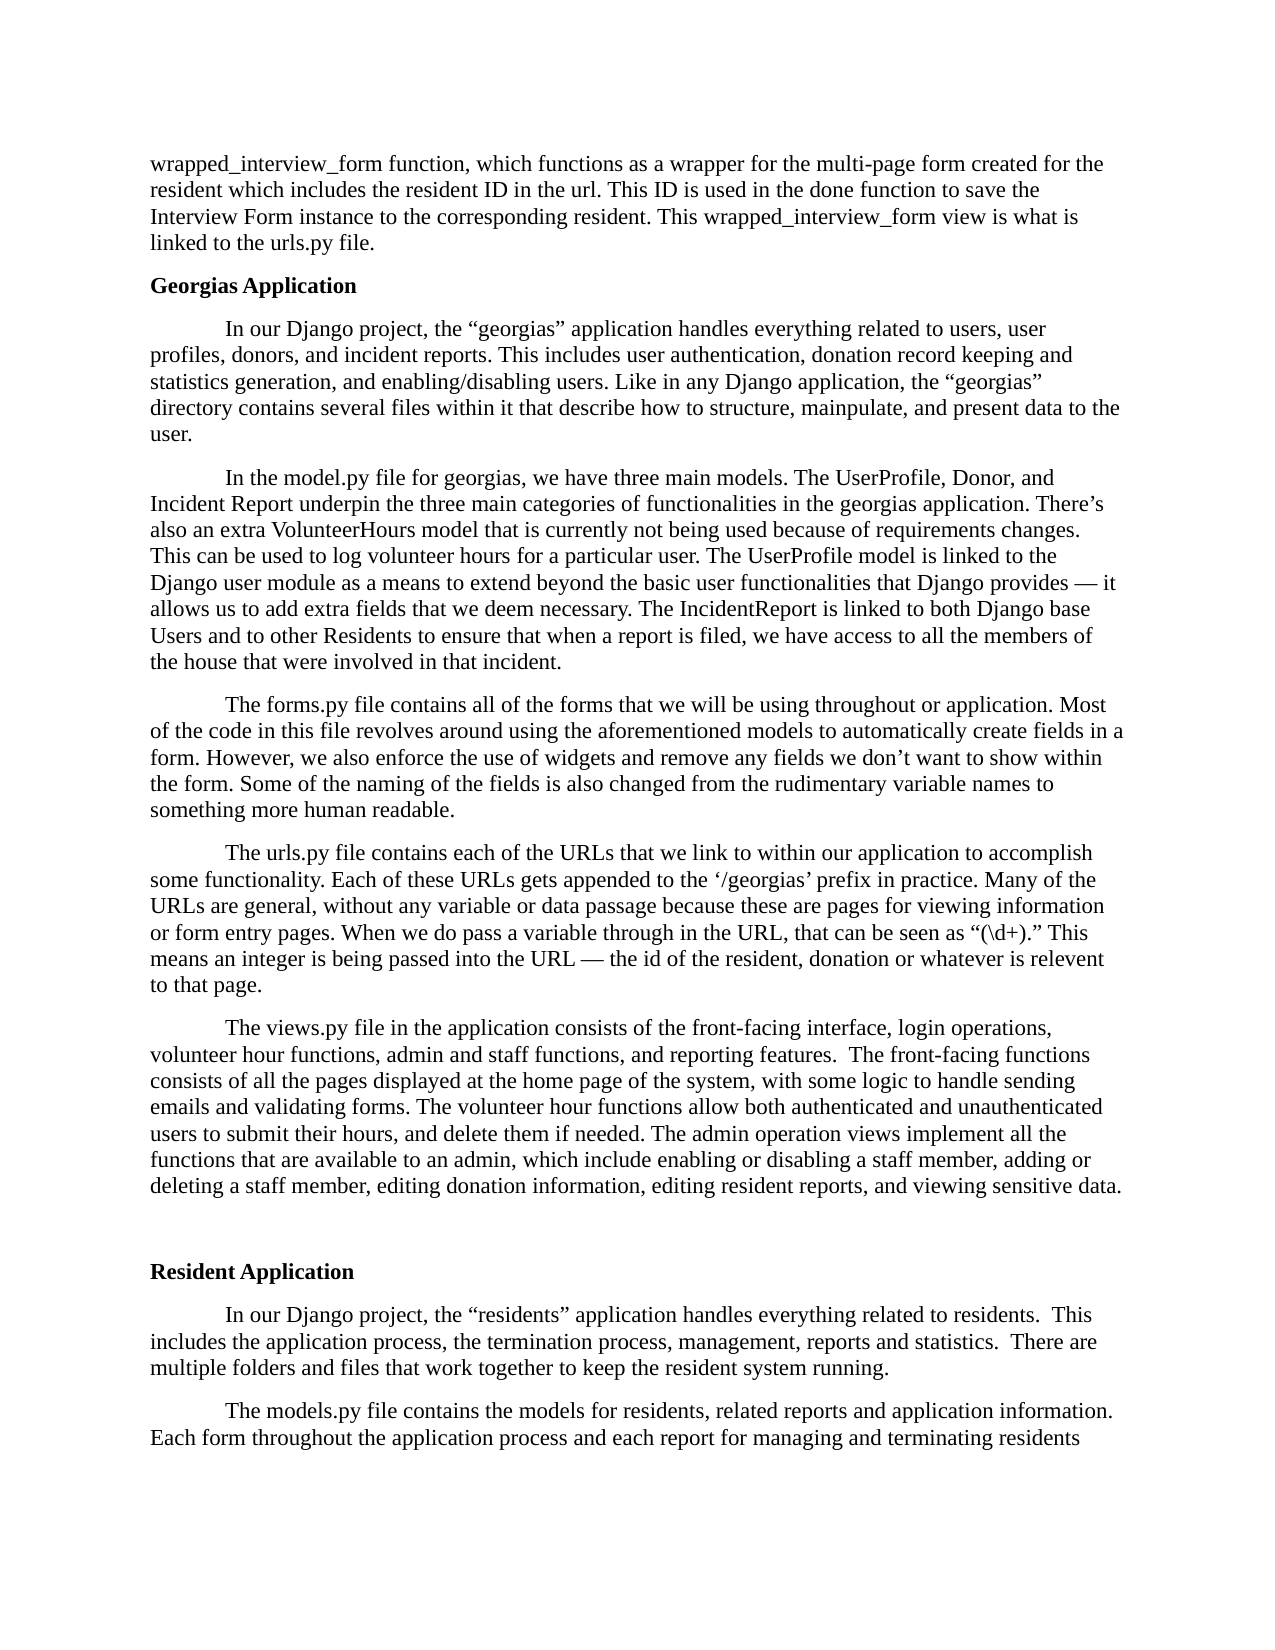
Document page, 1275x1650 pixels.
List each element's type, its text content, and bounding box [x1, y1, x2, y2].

text In our Django project, the “residents” application handles everything related to residents. This includes the application process, the termination process, management, reports and statistics. There are multiple folders and files that work together to keep the resident system running. [150, 1301, 1125, 1381]
text The urls.py file contains each of the URLs that we link to within our application to accomplish some functionality. Each of these URLs gets appended to the ‘/georgias’ prefix in practice. Many of the URLs are general, without any variable or data passage because these are pages for viewing information or form entry pages. When we do pass a variable through in the URL, that can be seen as “(\d+).” This means an integer is being passed into the URL — the id of the resident, donation or whatever is relevent to that page. [150, 839, 1125, 998]
text The views.py file in the application consists of the front-facing interface, login operations, volunteer hour functions, admin and staff functions, and reporting features. The front-facing functions consists of all the pages displayed at the home page of the system, with some logic to handle sending emails and validating forms. The volunteer hour functions allow both authenticated and unauthenticated users to submit their hours, and delete them if needed. The admin operation views implement all the functions that are available to an admin, which include enabling or disabling a staff member, adding or deleting a staff member, editing donation information, editing resident reports, and viewing sensitive data. [150, 1014, 1125, 1199]
text In our Django project, the “georgias” application handles everything related to users, user profiles, donors, and incident reports. This includes user authentication, donation record keeping and statistics generation, and enabling/disabling users. Like in any Django application, the “georgias” directory contains several files within it that describe how to structure, mainpulate, and present data to the user. [150, 315, 1125, 447]
text The models.py file contains the models for residents, related reports and application information. Each form throughout the application process and each report for managing and terminating residents [150, 1397, 1125, 1450]
text wrapped_interview_form function, which functions as a wrapper for the multi-page form created for the resident which includes the resident ID in the url. This ID is used in the done function to save the Interview Form instance to the corresponding resident. This wrapped_interview_form view is what is linked to the urls.py file. [150, 150, 1125, 255]
text In the model.py file for georgias, we have three main models. The UserProfile, Donor, and Incident Report underpin the three main categories of functionalities in the georgias application. There’s also an extra VolunteerHours model that is currently not being used because of requirements changes. This can be used to log volunteer hours for a particular user. The UserProfile model is linked to the Django user module as a means to extend beyond the basic user functionalities that Django provides — it allows us to add extra fields that we deem necessary. The IncidentReport is linked to both Django base Users and to other Residents to ensure that when a report is filed, we have access to all the members of the house that were involved in that incident. [150, 463, 1125, 674]
text Georgias Application [150, 272, 1125, 298]
text The forms.py file contains all of the forms that we will be using throughout or application. Most of the code in this file revolves around using the aforementioned models to automatically create fields in a form. However, we also enforce the use of widgets and remove any fields we don’t want to show within the form. Some of the naming of the fields is also changed from the rudimentary variable names to something more human readable. [150, 691, 1125, 823]
text Resident Application [150, 1258, 1125, 1285]
